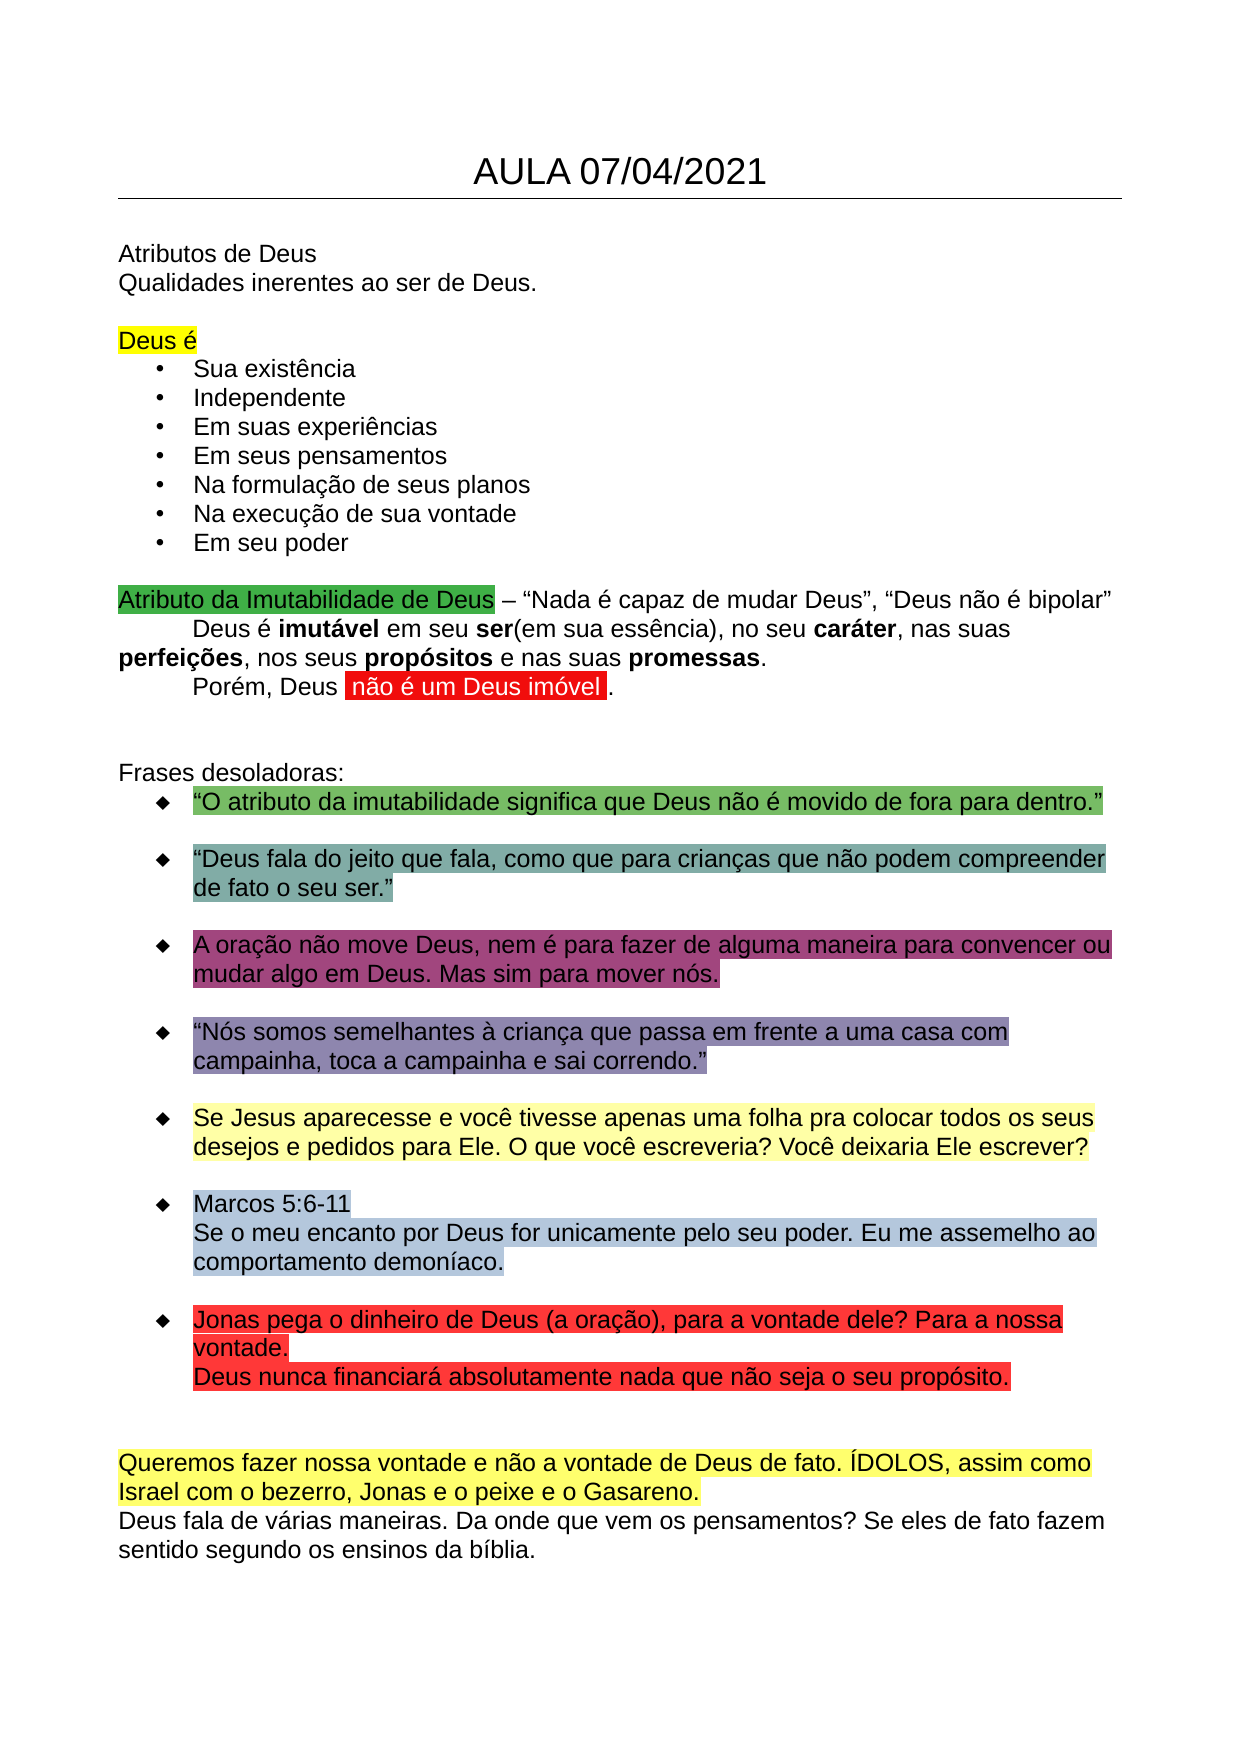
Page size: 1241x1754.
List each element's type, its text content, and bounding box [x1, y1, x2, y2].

text Qualidades inerentes ao ser de Deus. [118, 268, 1122, 297]
text Atributos de Deus [118, 239, 1122, 268]
list Em seu poder [156, 528, 1122, 556]
list Em seus pensamentos [156, 441, 1122, 470]
list Marcos 5:6-11 [156, 1189, 1122, 1218]
text Atributo da Imutabilidade de Deus – “Nada é capaz de mudar Deus”, “Deus não é bipolar” [118, 585, 1122, 614]
text AULA 07/04/2021 [118, 143, 1122, 198]
list Independente [156, 383, 1122, 412]
list Na execução de sua vontade [156, 499, 1122, 528]
list Em suas experiências [156, 412, 1122, 441]
text Queremos fazer nossa vontade e não a vontade de Deus de fato. ÍDOLOS, assim como Israel com o bezerro, Jonas e o peixe e o Gasareno. [118, 1448, 1122, 1506]
list Se o meu encanto por Deus for unicamente pelo seu poder. Eu me assemelho ao comportamento demoníaco. [156, 1218, 1122, 1276]
text Porém, Deus não é um Deus imóvel . [118, 671, 1122, 700]
text Frases desoladoras: [118, 758, 1122, 786]
list Jonas pega o dinheiro de Deus (a oração), para a vontade dele? Para a nossa vontade. Deus nunca financiará absolutamente nada que não seja o seu propósito. [156, 1304, 1122, 1391]
list Sua existência [156, 354, 1122, 383]
list A oração não move Deus, nem é para fazer de alguma maneira para convencer ou mudar algo em Deus. Mas sim para mover nós. [156, 930, 1122, 988]
list Na formulação de seus planos [156, 470, 1122, 499]
list “O atributo da imutabilidade significa que Deus não é movido de fora para dentro.” [156, 786, 1122, 815]
text Deus é imutável em seu ser(em sua essência), no seu caráter, nas suas perfeições, nos seus propósitos e nas suas promessas. [118, 614, 1122, 671]
text Deus é [118, 326, 1122, 354]
list Se Jesus aparecesse e você tivesse apenas uma folha pra colocar todos os seus desejos e pedidos para Ele. O que você escreveria? Você deixaria Ele escrever? [156, 1103, 1122, 1161]
list “Deus fala do jeito que fala, como que para crianças que não podem compreender de fato o seu ser.” [156, 844, 1122, 902]
text Deus fala de várias maneiras. Da onde que vem os pensamentos? Se eles de fato fazem sentido segundo os ensinos da bíblia. [118, 1506, 1122, 1563]
list “Nós somos semelhantes à criança que passa em frente a uma casa com campainha, toca a campainha e sai correndo.” [156, 1017, 1122, 1074]
